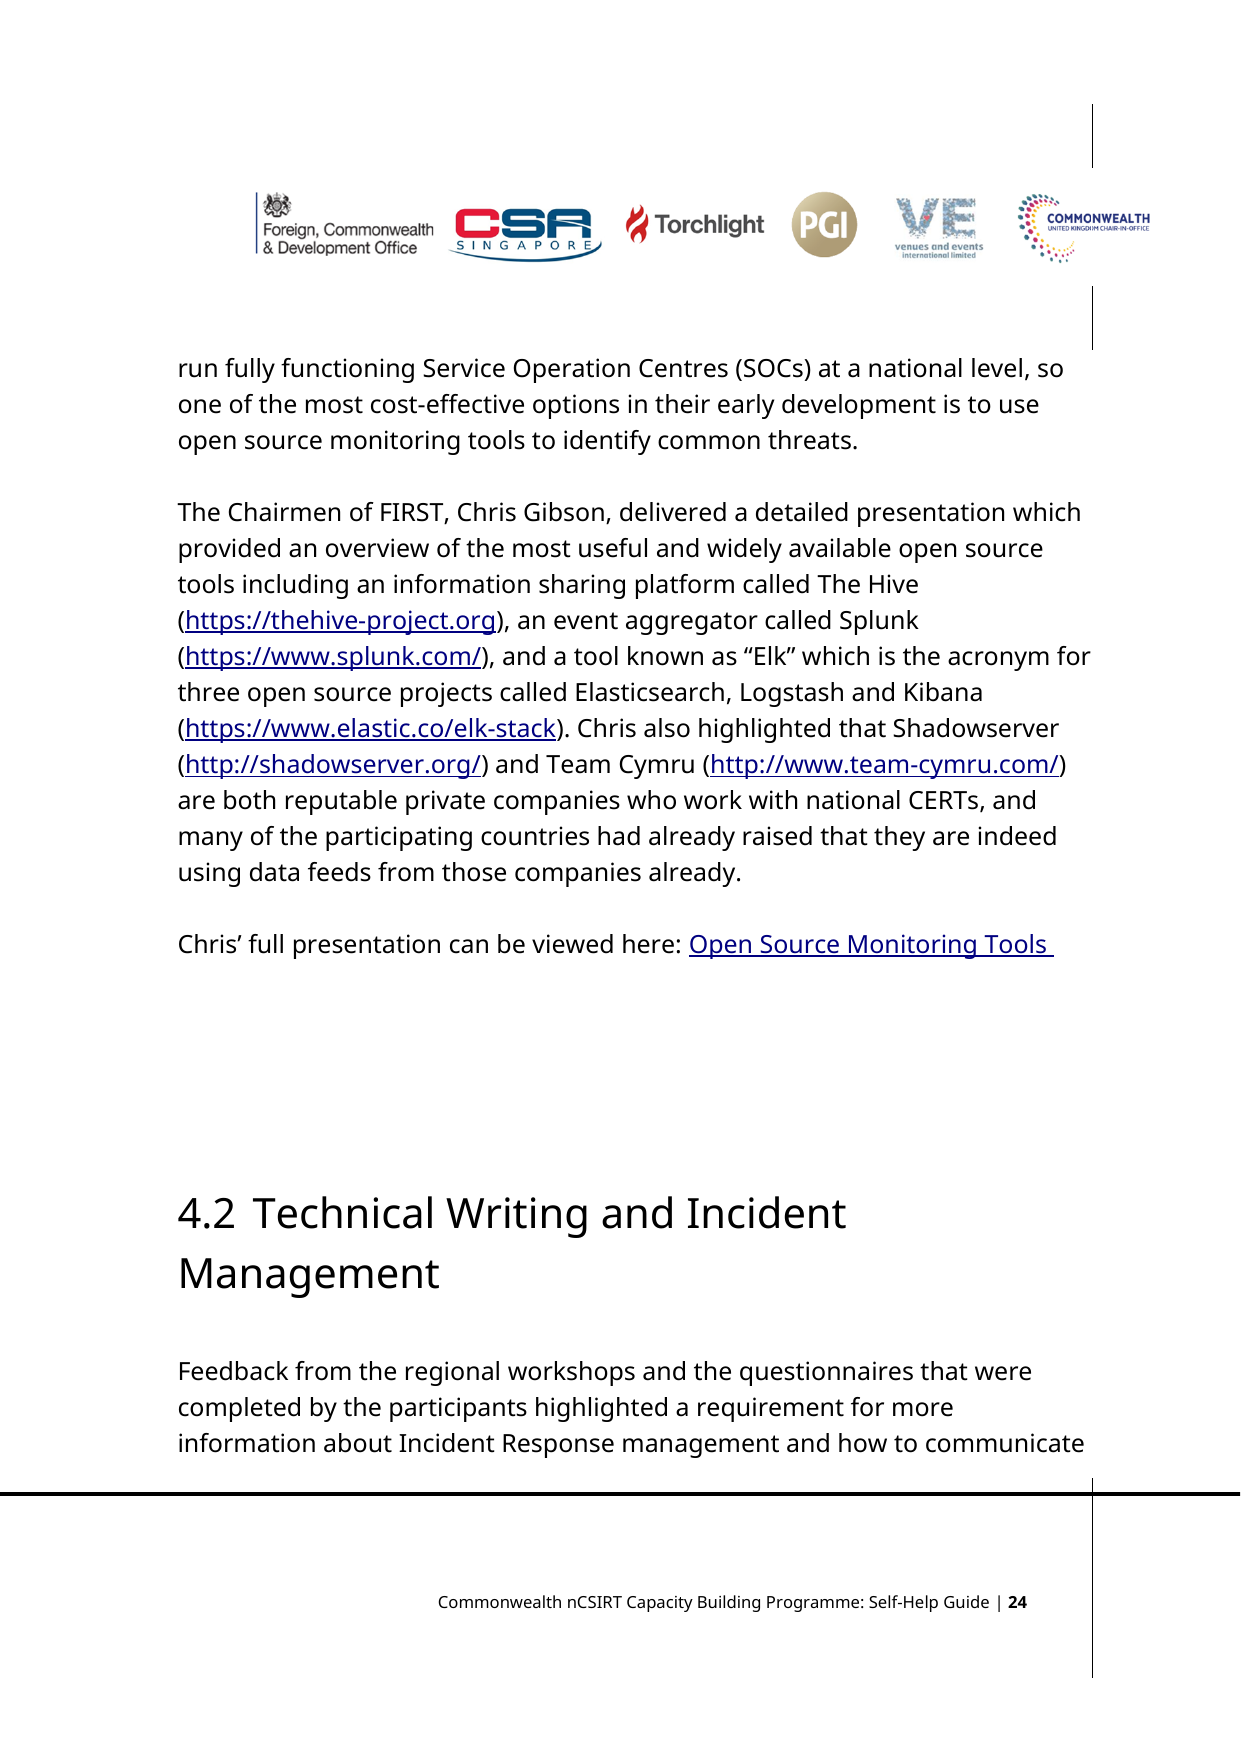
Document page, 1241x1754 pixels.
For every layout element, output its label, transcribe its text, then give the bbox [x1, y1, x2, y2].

text The Chairmen of FIRST, Chris Gibson, delivered a detailed presentation which provided an overview of the most useful and widely available open source tools including an information sharing platform called The Hive (https://thehive-project.org), an event aggregator called Splunk (https://www.splunk.com/), and a tool known as “Elk” which is the acronym for three open source projects called Elasticsearch, Logstash and Kibana (https://www.elastic.co/elk-stack). Chris also highlighted that Shadowserver (http://shadowserver.org/) and Team Cymru (http://www.team-cymru.com/) are both reputable private companies who work with national CERTs, and many of the participating countries had already raised that they are indeed using data feeds from those companies already. [177, 494, 1092, 889]
text Feedback from the regional workshops and the questionnaires that were completed by the participants highlighted a requirement for more information about Incident Response management and how to communicate [177, 1354, 1092, 1460]
text run fully functioning Service Operation Centres (SOCs) at a national level, so one of the most cost-effective options in their early development is to use open source monitoring tools to identify common threats. [177, 351, 1092, 457]
text Chris’ full presentation can be viewed here: Open Source Monitoring Tools [177, 927, 1092, 961]
subtitle 4.2 Technical Writing and Incident Management [177, 1183, 1092, 1300]
